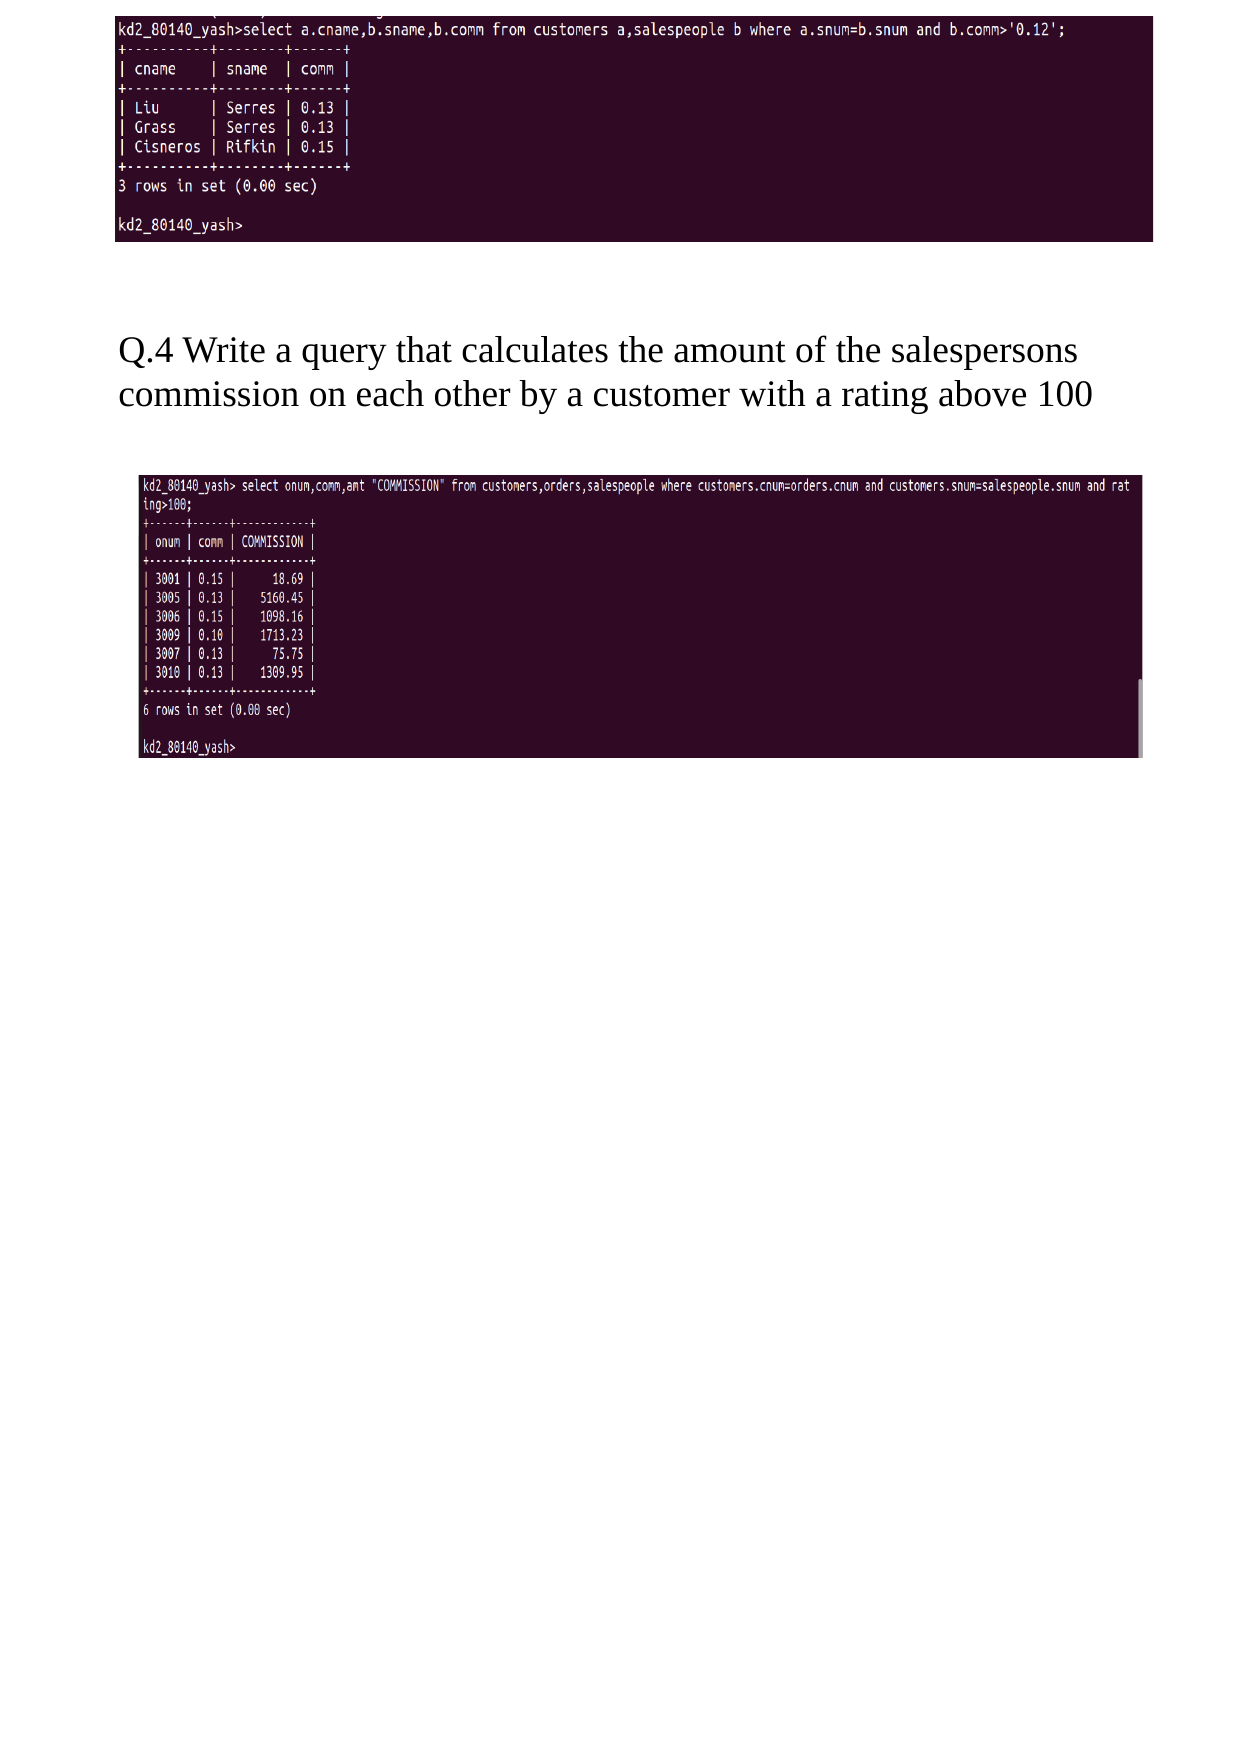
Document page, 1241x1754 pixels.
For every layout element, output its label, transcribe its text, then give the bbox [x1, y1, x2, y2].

picture [115, 16, 1154, 242]
text Q.4 Write a query that calculates the amount of the salespersons commission on each other by a customer with a rating above 100 [118, 328, 1122, 414]
picture [138, 475, 1143, 758]
